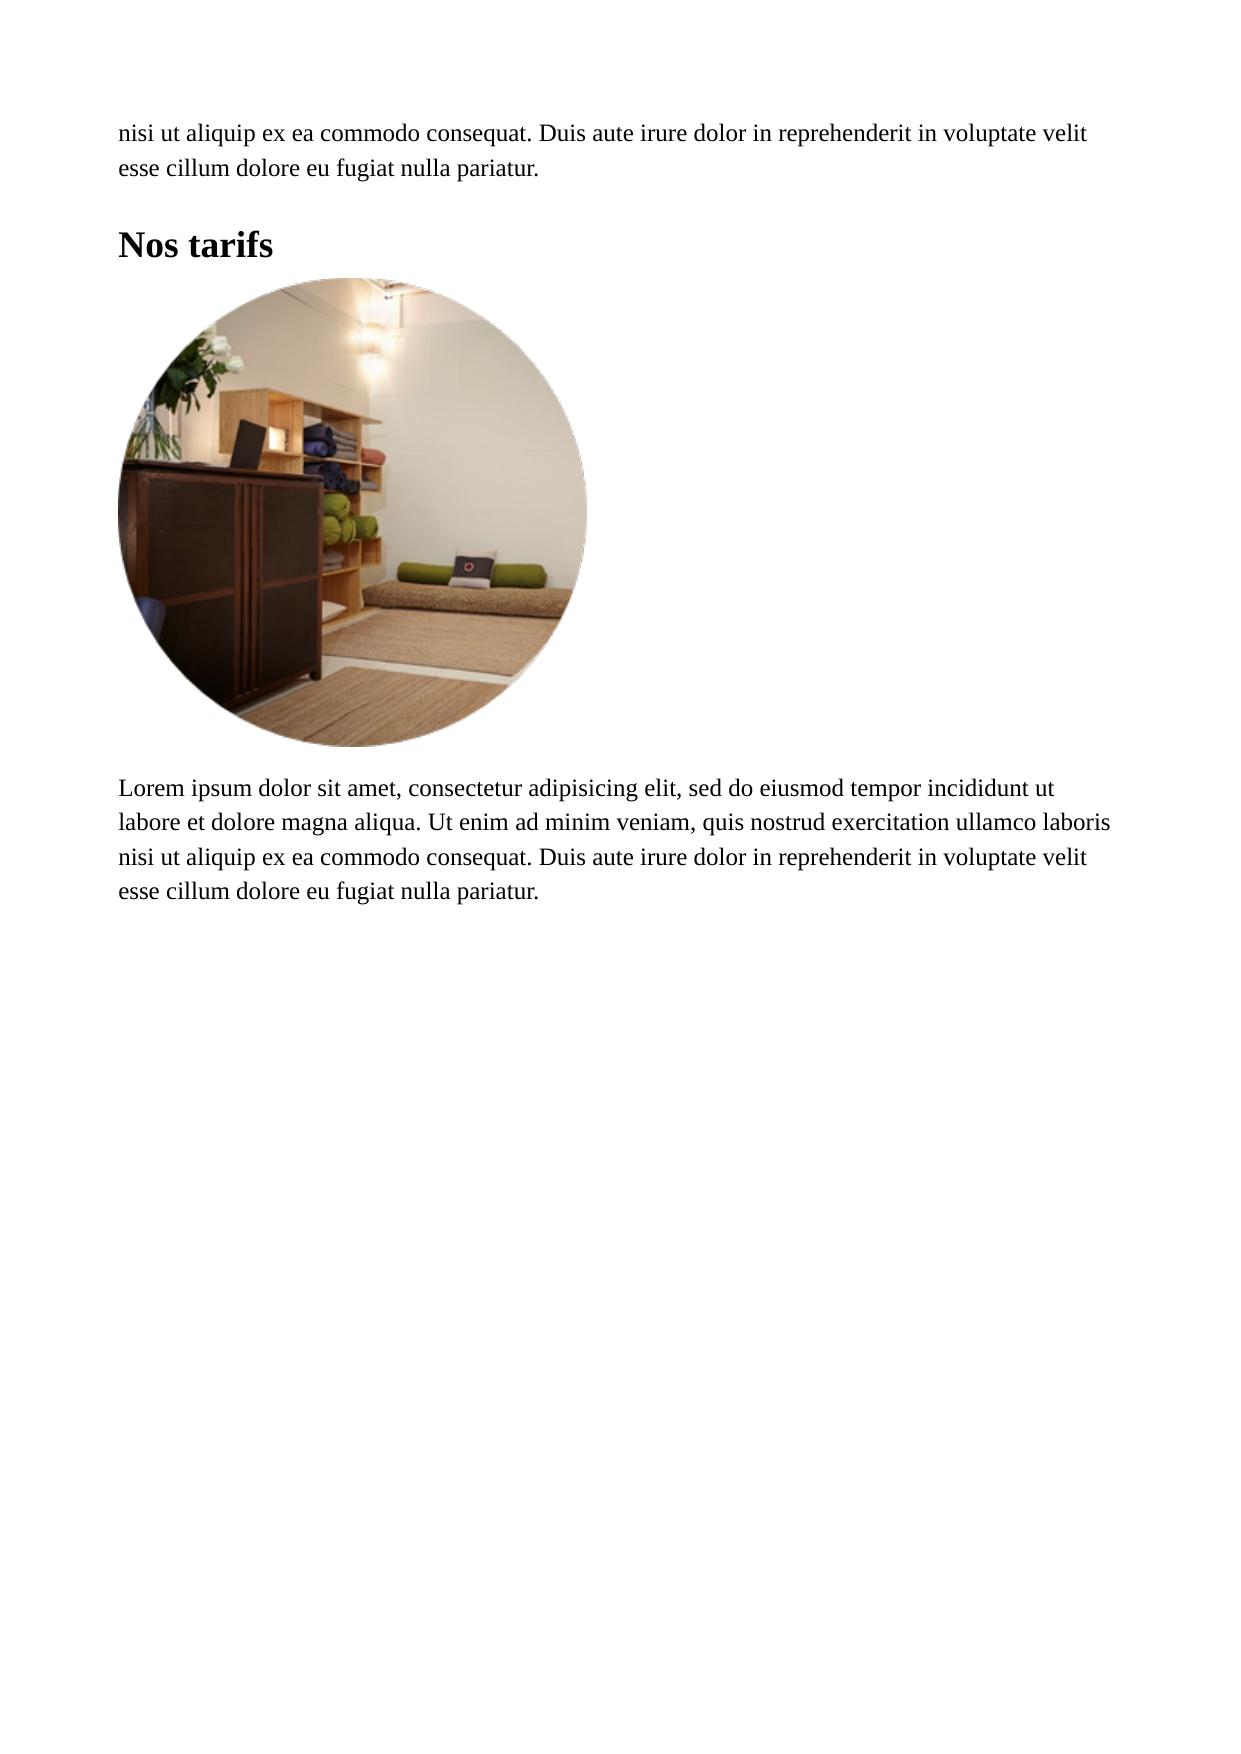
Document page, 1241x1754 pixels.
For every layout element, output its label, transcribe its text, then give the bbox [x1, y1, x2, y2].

picture [118, 278, 587, 747]
subtitle Nos tarifs [118, 222, 1122, 266]
text nisi ut aliquip ex ea commodo consequat. Duis aute irure dolor in reprehenderit in voluptate velit esse cillum dolore eu fugiat nulla pariatur. [118, 118, 1122, 181]
text Lorem ipsum dolor sit amet, consectetur adipisicing elit, sed do eiusmod tempor incididunt ut labore et dolore magna aliqua. Ut enim ad minim veniam, quis nostrud exercitation ullamco laboris nisi ut aliquip ex ea commodo consequat. Duis aute irure dolor in reprehenderit in voluptate velit esse cillum dolore eu fugiat nulla pariatur. [118, 773, 1122, 905]
